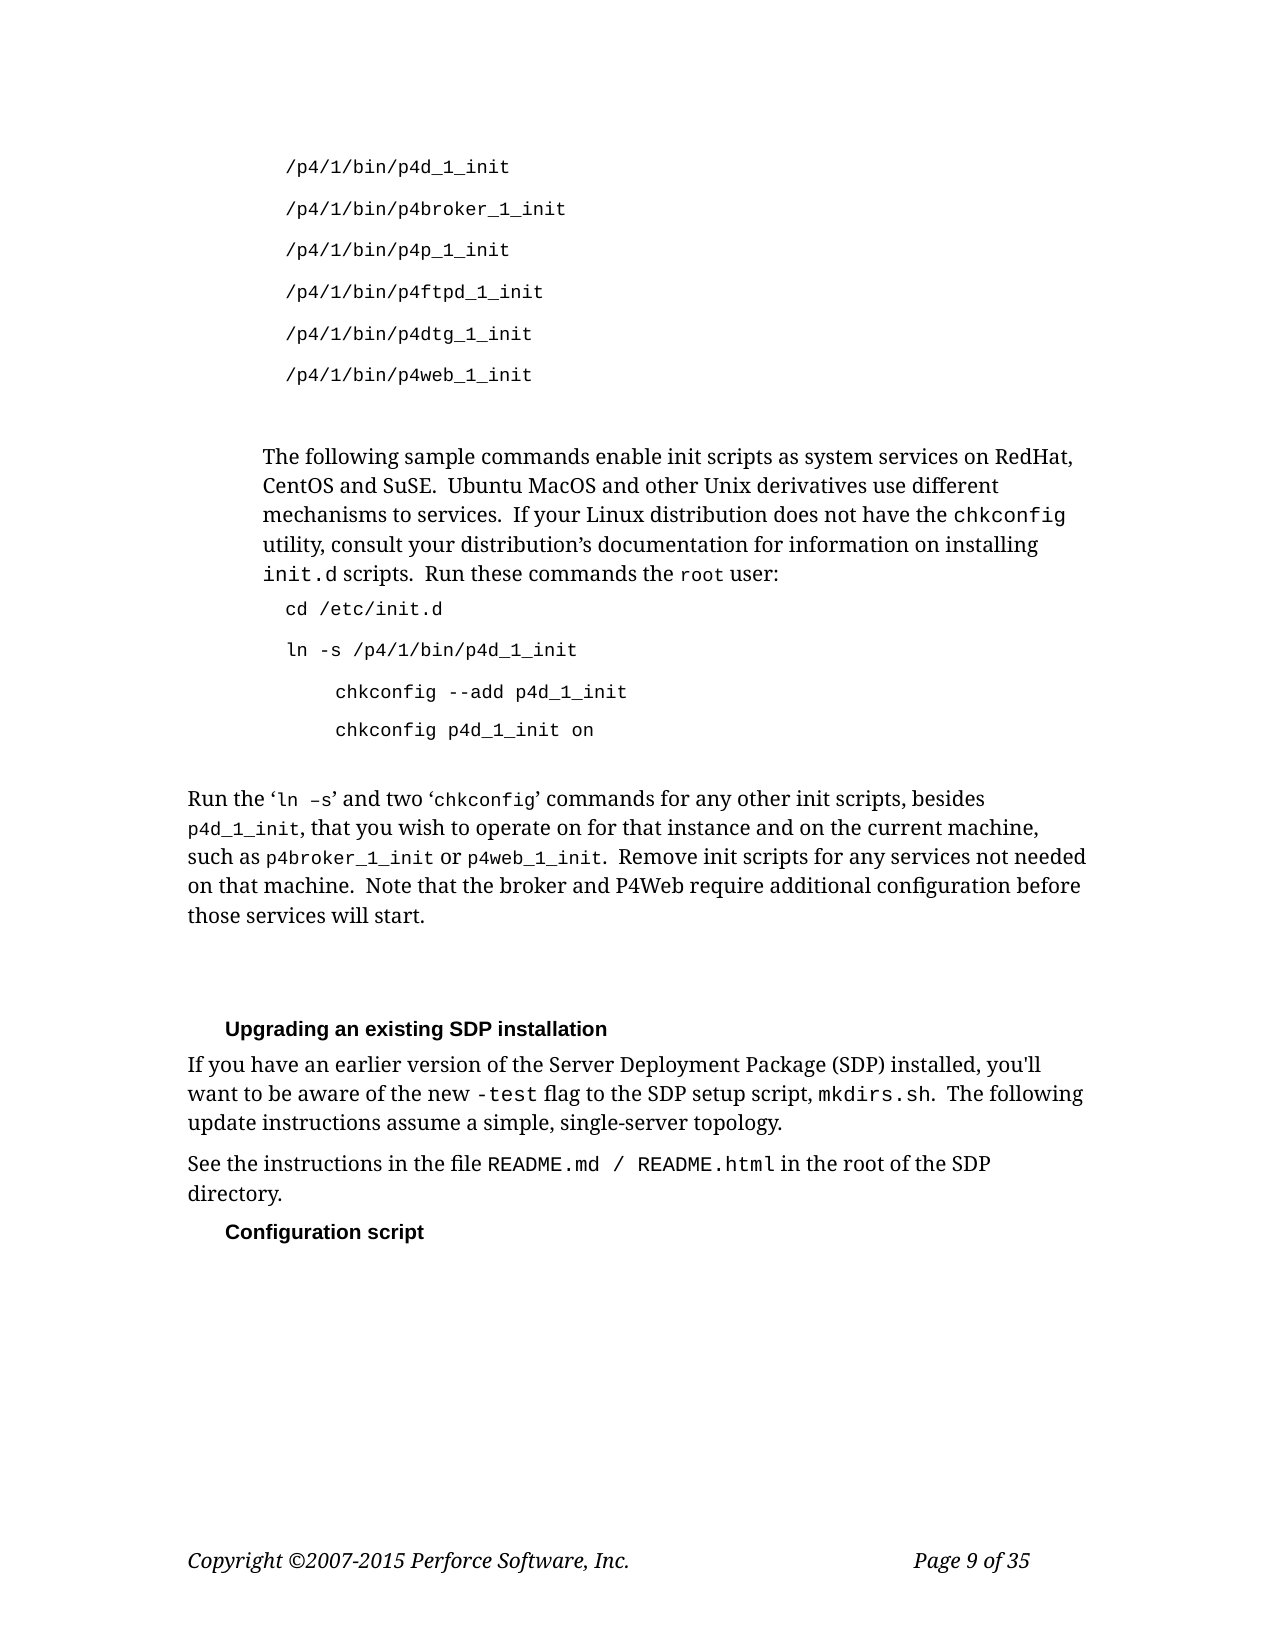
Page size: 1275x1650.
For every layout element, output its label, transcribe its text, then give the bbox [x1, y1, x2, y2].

text The following sample commands enable init scripts as system services on RedHat, CentOS and SuSE. Ubuntu MacOS and other Unix derivatives use different mechanisms to services. If your Linux distribution does not have the chkconfig utility, consult your distribution’s documentation for information on installing init.d scripts. Run these commands the root user: [262, 442, 1087, 587]
subtitle Upgrading an existing SDP installation [225, 1017, 1042, 1041]
subtitle Configuration script [225, 1220, 1042, 1244]
text /p4/1/bin/p4web_1_init [285, 358, 1087, 387]
text ln -s /p4/1/bin/p4d_1_init [285, 633, 1087, 662]
text chkconfig --add p4d_1_init [335, 675, 1087, 704]
text /p4/1/bin/p4broker_1_init [285, 192, 1087, 221]
text /p4/1/bin/p4p_1_init [285, 233, 1087, 262]
text /p4/1/bin/p4dtg_1_init [285, 317, 1087, 346]
text /p4/1/bin/p4ftpd_1_init [285, 275, 1087, 304]
text chkconfig p4d_1_init on [335, 712, 1087, 742]
text /p4/1/bin/p4d_1_init [285, 150, 1087, 179]
text cd /etc/init.d [285, 592, 1087, 621]
text Run the ‘ln –s’ and two ‘chkconfig’ commands for any other init scripts, besides p4d_1_init, that you wish to operate on for that instance and on the current machine, such as p4broker_1_init or p4web_1_init. Remove init scripts for any services not needed on that machine. Note that the broker and P4Web require additional configuration before those services will start. [187, 783, 1087, 929]
text See the instructions in the file README.md / README.html in the root of the SDP directory. [187, 1149, 1087, 1207]
text If you have an earlier version of the Server Deployment Package (SDP) installed, you'll want to be aware of the new -test flag to the SDP setup script, mkdirs.sh. The following update instructions assume a simple, single-server topology. [187, 1049, 1087, 1136]
